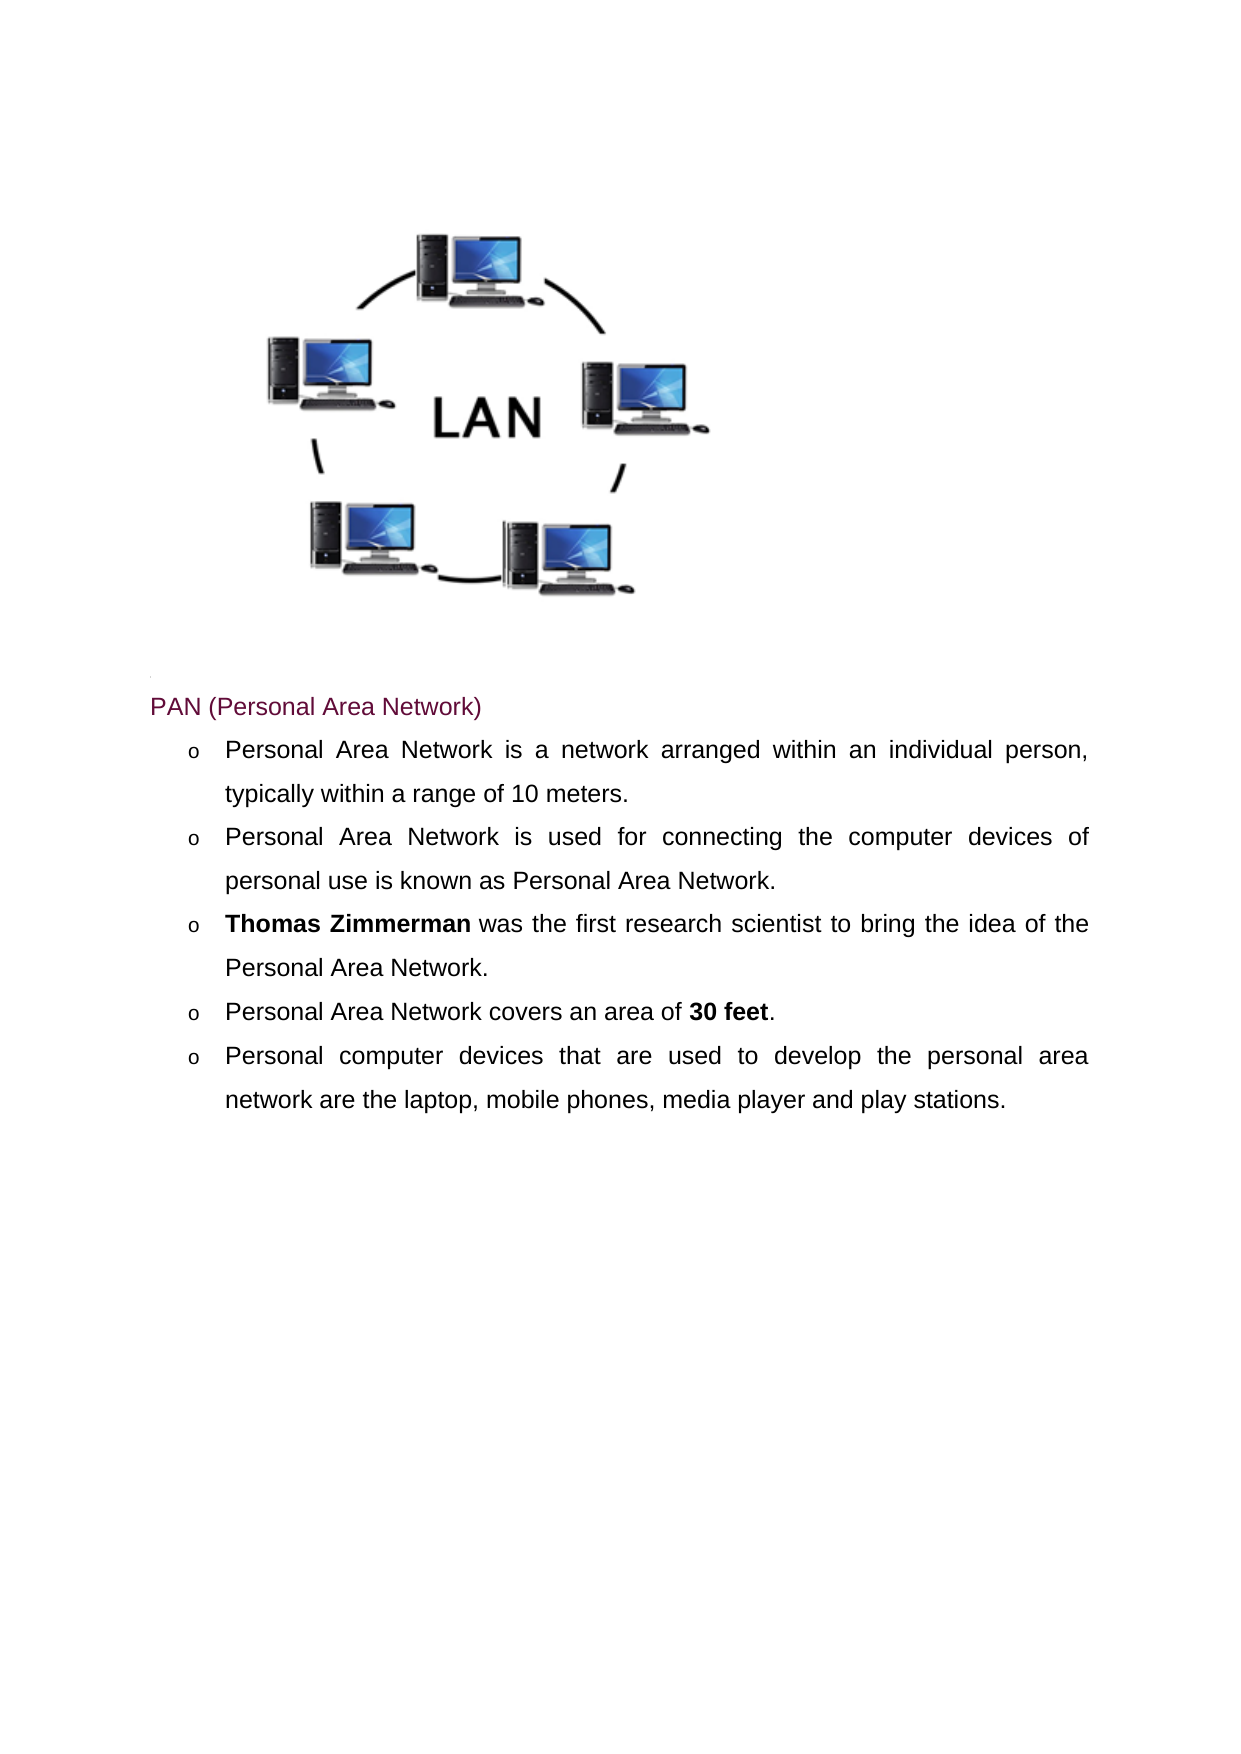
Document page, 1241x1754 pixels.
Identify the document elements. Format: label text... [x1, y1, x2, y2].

list Personal Area Network is a network arranged within an individual person, typically within a range of 10 meters. [187, 735, 1090, 808]
list Personal Area Network covers an area of 30 feet. [187, 997, 1090, 1026]
subtitle PAN (Personal Area Network) [150, 692, 1090, 721]
list Personal computer devices that are used to develop the personal area network are the laptop, mobile phones, media player and play stations. [187, 1041, 1090, 1114]
list Personal Area Network is used for connecting the computer devices of personal use is known as Personal Area Network. [187, 822, 1090, 895]
list Thomas Zimmerman was the first research scientist to bring the idea of the Personal Area Network. [187, 909, 1090, 982]
